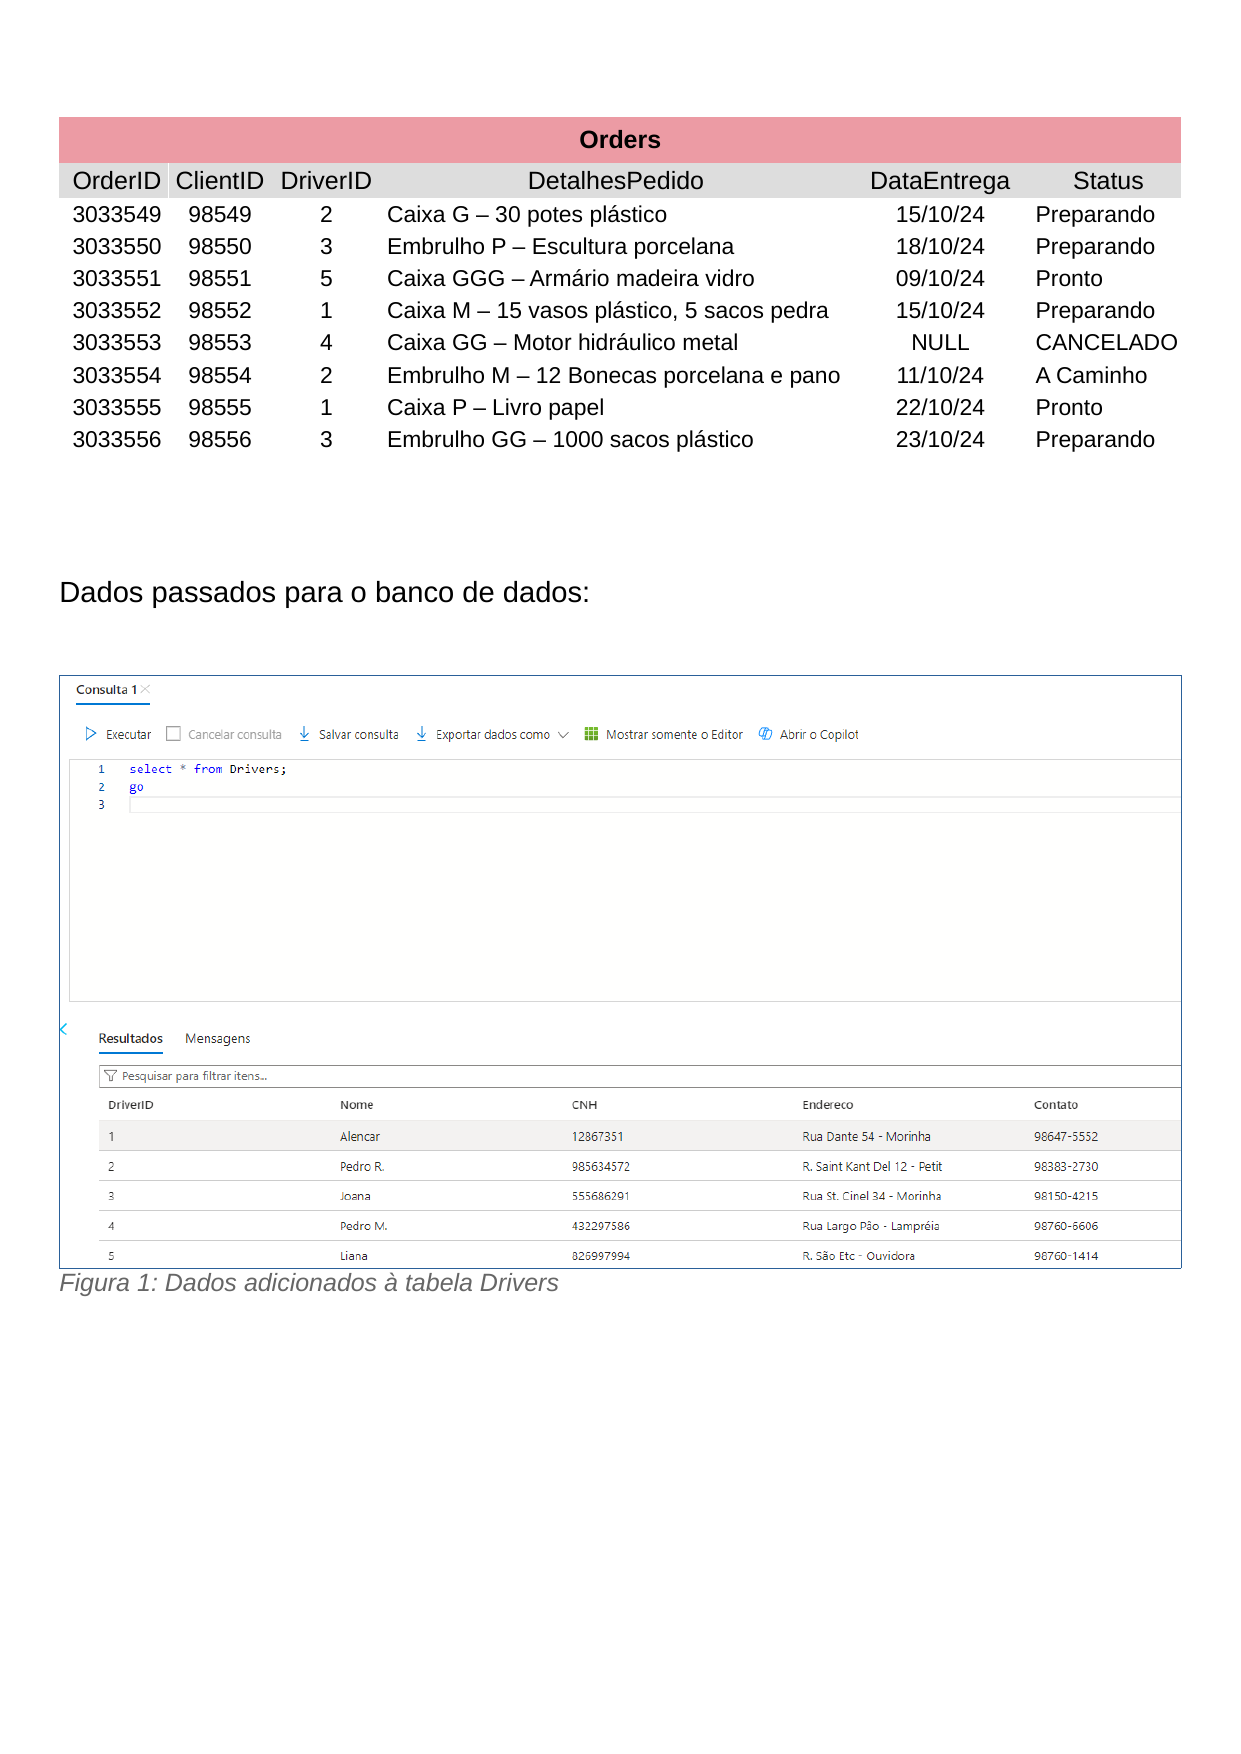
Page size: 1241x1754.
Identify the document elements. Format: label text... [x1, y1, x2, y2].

text Dados passados para o banco de dados: [59, 575, 1181, 608]
table_cell 09/10/24 [845, 262, 1029, 294]
table_cell 98554 [169, 359, 265, 391]
table_header Orders [59, 117, 1181, 163]
table_cell Pronto [1029, 391, 1181, 423]
table_cell 3033552 [59, 294, 168, 326]
table_cell 3033551 [59, 262, 168, 294]
table_cell DriverID [265, 163, 381, 198]
table_cell 3033556 [59, 423, 168, 455]
table_cell 98555 [169, 391, 265, 423]
table_cell Caixa G – 30 potes plástico [381, 198, 845, 230]
table_cell 98550 [169, 230, 265, 262]
table_cell Status [1029, 163, 1181, 198]
table_cell 23/10/24 [845, 423, 1029, 455]
table_cell 22/10/24 [845, 391, 1029, 423]
table_cell 98549 [169, 198, 265, 230]
table_cell Caixa GGG – Armário madeira vidro [381, 262, 845, 294]
table_cell 98556 [169, 423, 265, 455]
table_cell 3033549 [59, 198, 168, 230]
table_cell CANCELADO [1029, 326, 1181, 359]
table_cell 1 [265, 294, 381, 326]
table_cell 1 [265, 391, 381, 423]
table_cell Preparando [1029, 198, 1181, 230]
table_cell 2 [265, 198, 381, 230]
table_cell 5 [265, 262, 381, 294]
table_cell OrderID [59, 163, 168, 198]
table_cell Embrulho P – Escultura porcelana [381, 230, 845, 262]
table_cell NULL [845, 326, 1029, 359]
table_cell DetalhesPedido [381, 163, 845, 198]
picture [60, 676, 1181, 1268]
table_cell Pronto [1029, 262, 1181, 294]
table_cell 3033550 [59, 230, 168, 262]
table_cell 15/10/24 [845, 294, 1029, 326]
table_cell 15/10/24 [845, 198, 1029, 230]
table_cell Caixa P – Livro papel [381, 391, 845, 423]
table_cell Embrulho M – 12 Bonecas porcelana e pano [381, 359, 845, 391]
table_cell Preparando [1029, 294, 1181, 326]
table_cell Caixa M – 15 vasos plástico, 5 sacos pedra [381, 294, 845, 326]
table_cell 3 [265, 423, 381, 455]
table_cell Embrulho GG – 1000 sacos plástico [381, 423, 845, 455]
table_cell DataEntrega [845, 163, 1029, 198]
table_cell ClientID [169, 163, 265, 198]
table_cell 3033555 [59, 391, 168, 423]
table_cell Caixa GG – Motor hidráulico metal [381, 326, 845, 359]
table_cell 18/10/24 [845, 230, 1029, 262]
table_cell 98553 [169, 326, 265, 359]
table_cell 4 [265, 326, 381, 359]
table_cell 98552 [169, 294, 265, 326]
table_cell 3033553 [59, 326, 168, 359]
table_cell 3 [265, 230, 381, 262]
text Figura 1: Dados adicionados à tabela Drivers [59, 1269, 1181, 1297]
table_cell A Caminho [1029, 359, 1181, 391]
table_cell Preparando [1029, 423, 1181, 455]
table_cell 11/10/24 [845, 359, 1029, 391]
table_cell 3033554 [59, 359, 168, 391]
table_cell Preparando [1029, 230, 1181, 262]
table_cell 98551 [169, 262, 265, 294]
table_cell 2 [265, 359, 381, 391]
